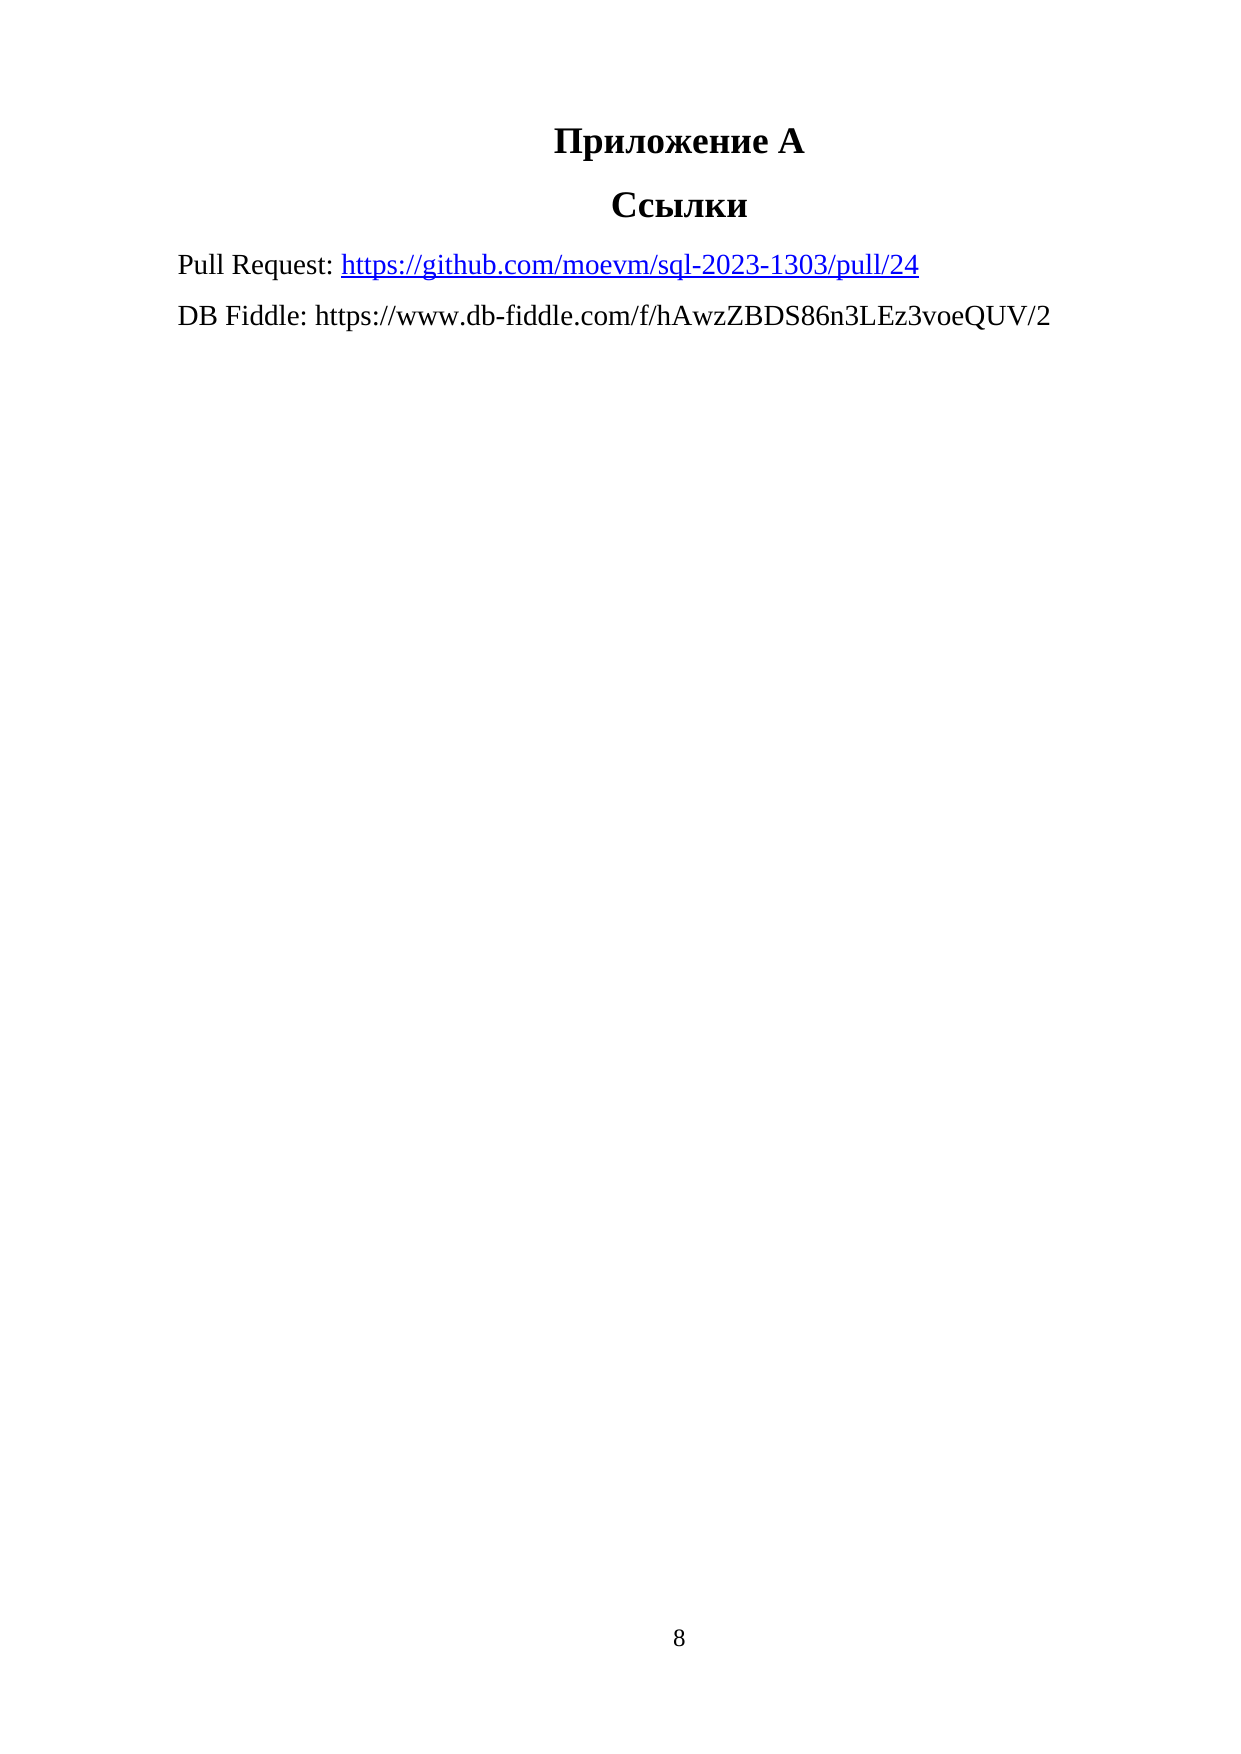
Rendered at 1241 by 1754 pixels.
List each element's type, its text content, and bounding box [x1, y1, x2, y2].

text Приложение А [177, 118, 1181, 161]
text Ссылки [177, 183, 1181, 226]
text Pull Request: https://github.com/moevm/sql-2023-1303/pull/24 [177, 247, 1181, 281]
text DB Fiddle: https://www.db-fiddle.com/f/hAwzZBDS86n3LEz3voeQUV/2 [177, 298, 1181, 331]
